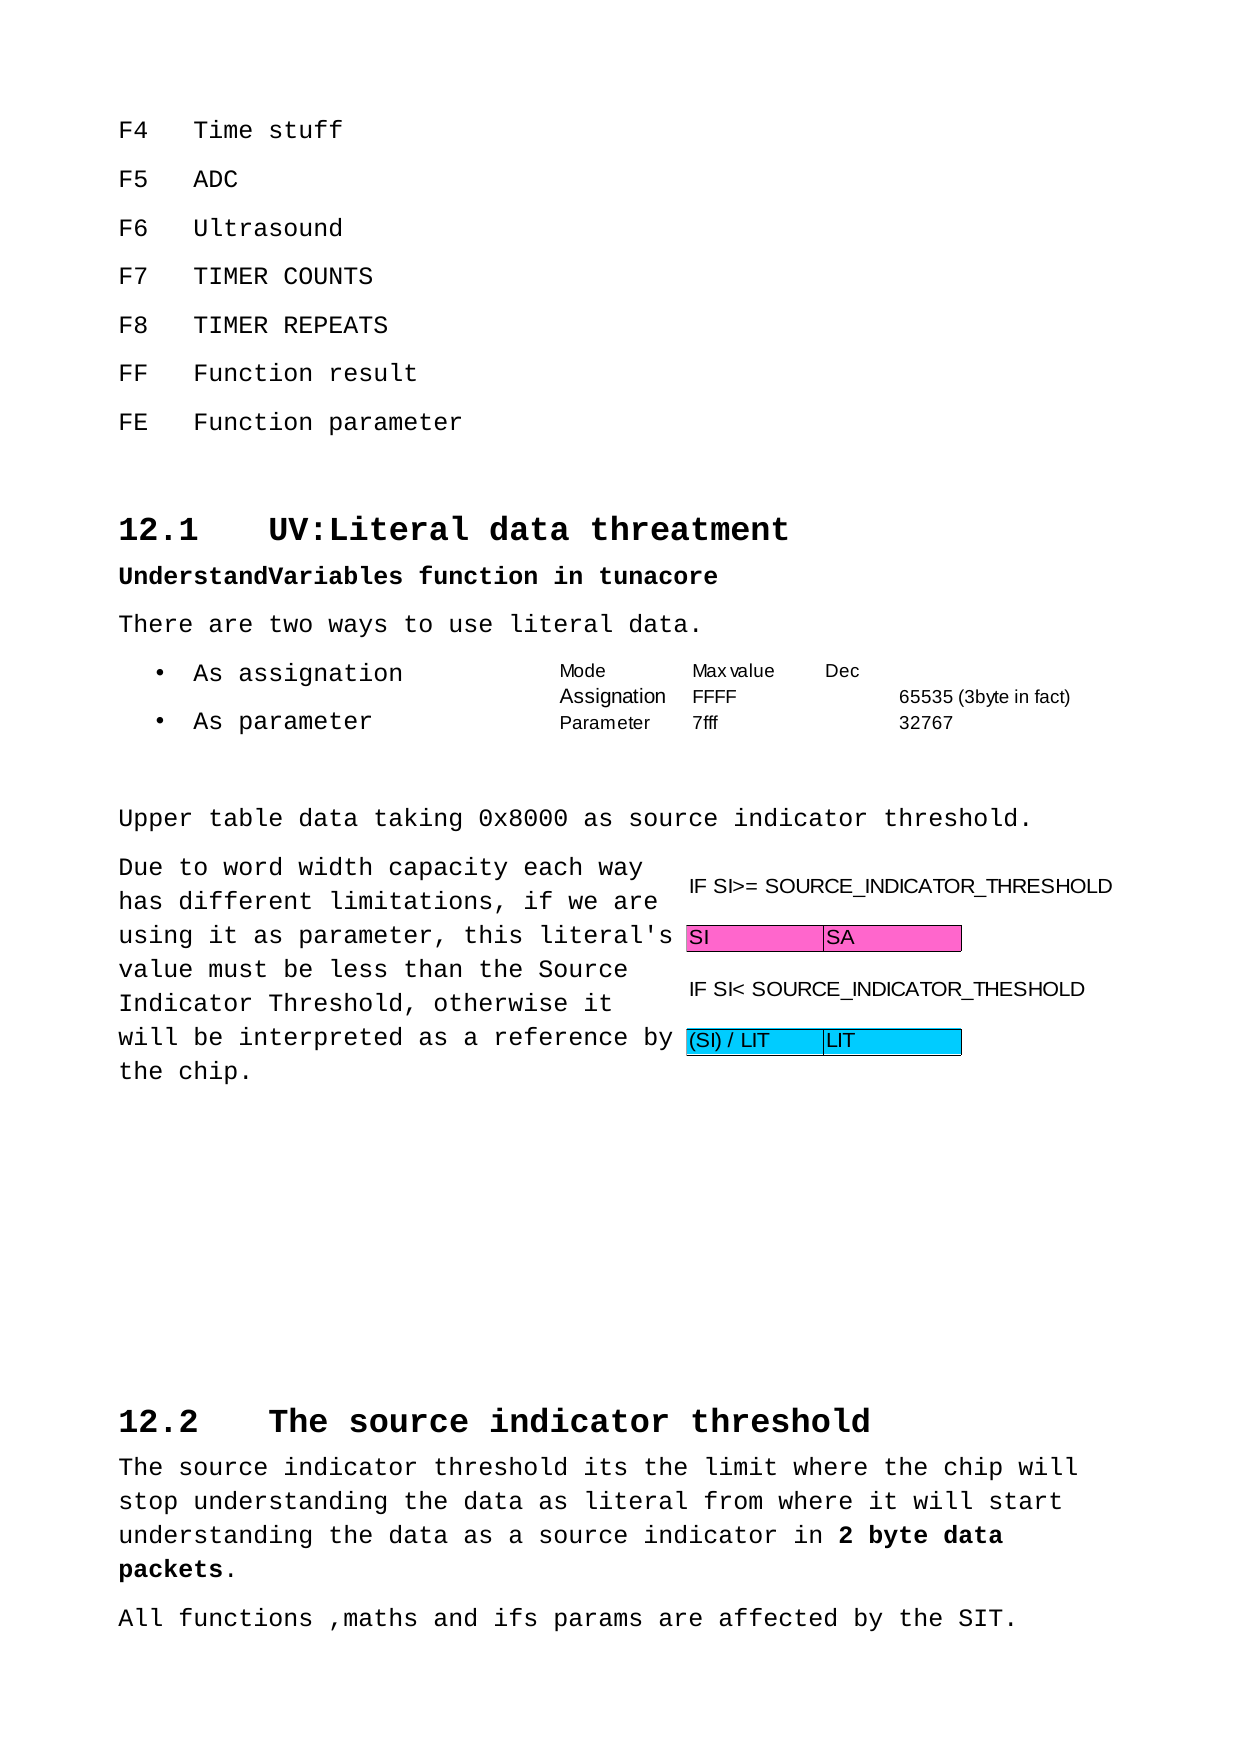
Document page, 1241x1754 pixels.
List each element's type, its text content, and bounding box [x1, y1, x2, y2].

text Due to word width capacity each way has different limitations, if we are using it as parameter, this literal's value must be less than the Source Indicator Threshold, otherwise it will be interpreted as a reference by the chip. [118, 854, 1122, 1087]
text F5 ADC [118, 167, 1122, 195]
subtitle The source indicator threshold [118, 1404, 1122, 1442]
text F8 TIMER REPEATS [118, 312, 1122, 341]
text FE Function parameter [118, 409, 1122, 438]
text FF Function result [118, 361, 1122, 389]
text UnderstandVariables function in tunacore [118, 563, 1122, 592]
text F7 TIMER COUNTS [118, 264, 1122, 292]
text F6 Ultrasound [118, 215, 1122, 243]
list As assignation [156, 660, 1122, 689]
list As parameter [156, 709, 1122, 737]
text Upper table data taking 0x8000 as source indicator threshold. [118, 806, 1122, 834]
text There are two ways to use literal data. [118, 612, 1122, 640]
text All functions ,maths and ifs params are affected by the SIT. [118, 1605, 1122, 1633]
subtitle UV:Literal data threatment [118, 513, 1122, 551]
text F4 Time stuff [118, 118, 1122, 146]
text The source indicator threshold its the limit where the chip will stop understanding the data as literal from where it will start understanding the data as a source indicator in 2 byte data packets. [118, 1455, 1122, 1585]
